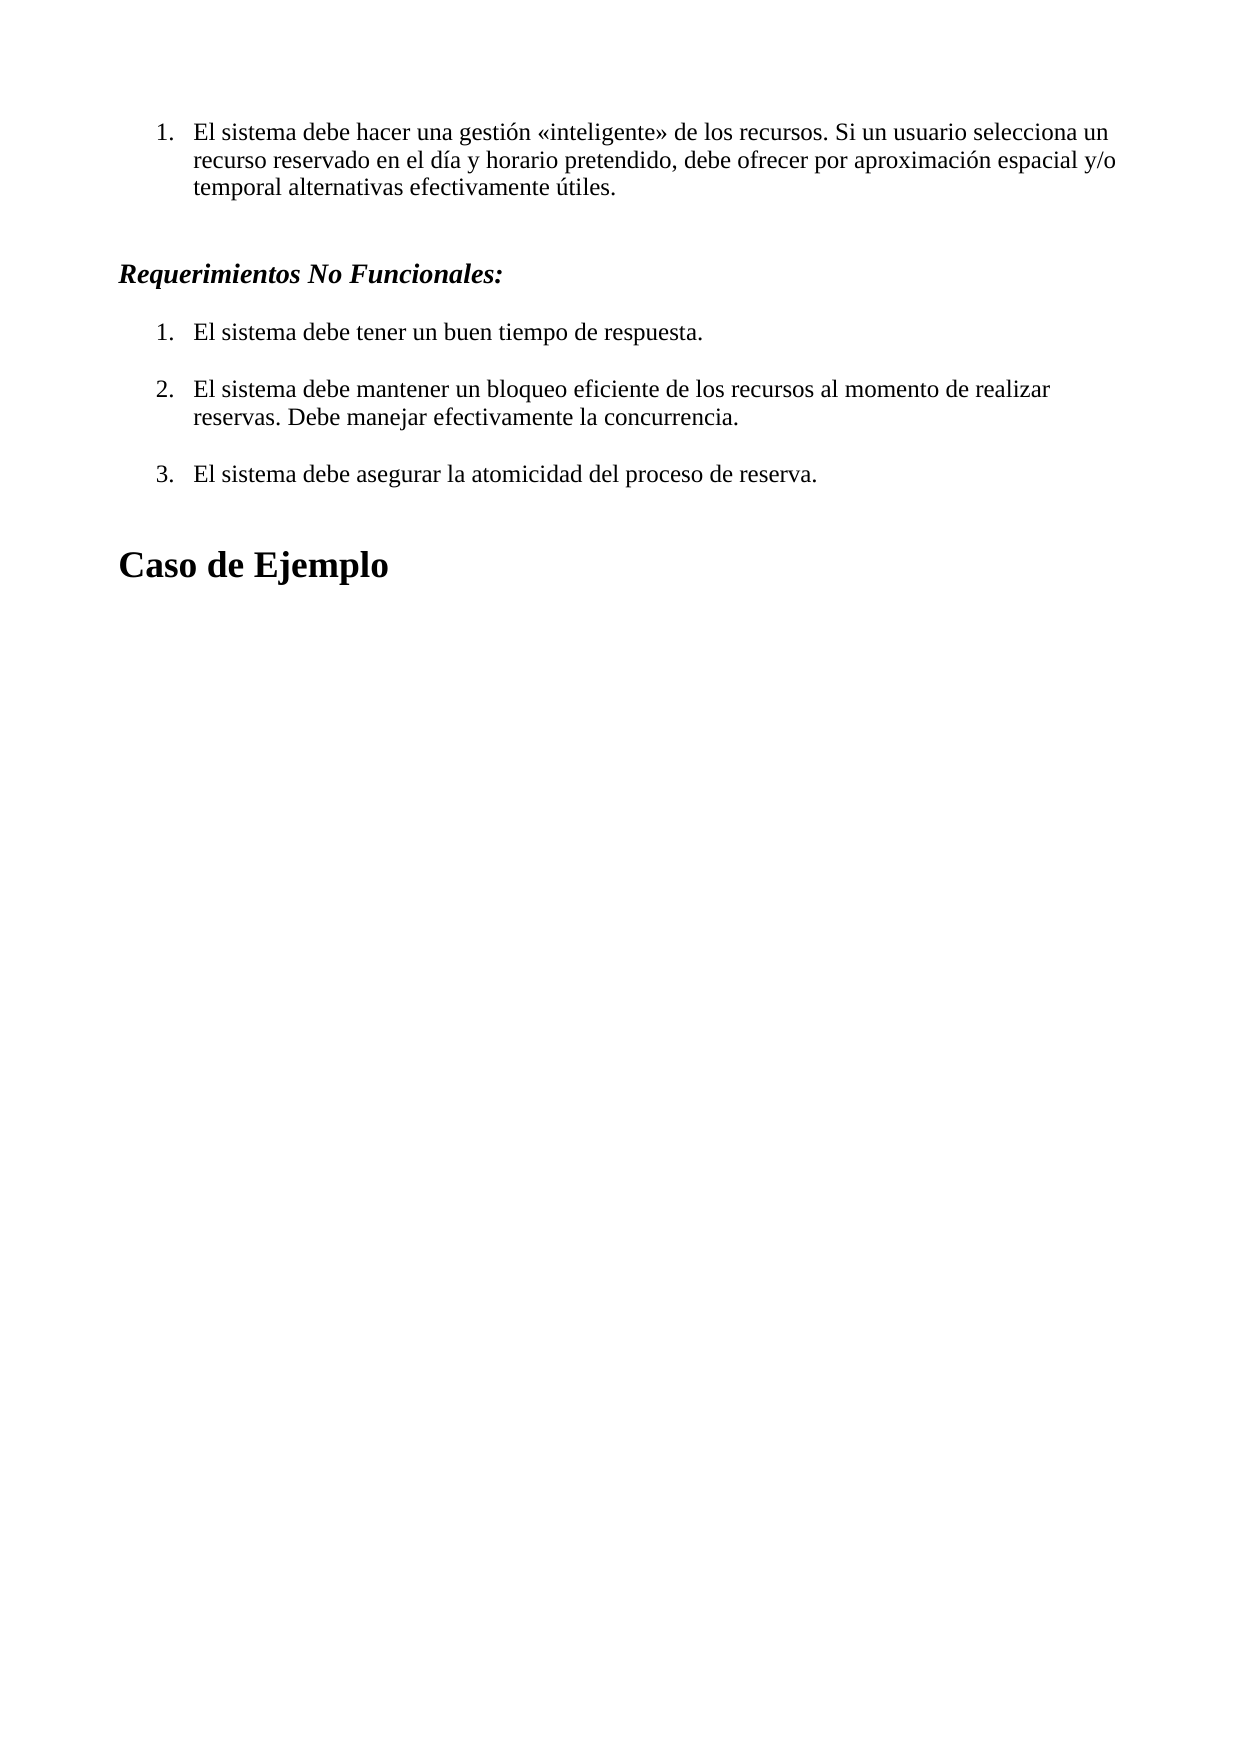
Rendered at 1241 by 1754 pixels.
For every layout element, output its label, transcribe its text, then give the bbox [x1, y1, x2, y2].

text Requerimientos No Funcionales: [118, 258, 1122, 289]
list El sistema debe mantener un bloqueo eficiente de los recursos al momento de realizar reservas. Debe manejar efectivamente la concurrencia. [156, 375, 1122, 431]
list El sistema debe hacer una gestión «inteligente» de los recursos. Si un usuario selecciona un recurso reservado en el día y horario pretendido, debe ofrecer por aproximación espacial y/o temporal alternativas efectivamente útiles. [156, 118, 1122, 229]
list El sistema debe asegurar la atomicidad del proceso de reserva. [156, 460, 1122, 515]
list El sistema debe tener un buen tiempo de respuesta. [156, 318, 1122, 346]
text Caso de Ejemplo [118, 544, 1122, 586]
